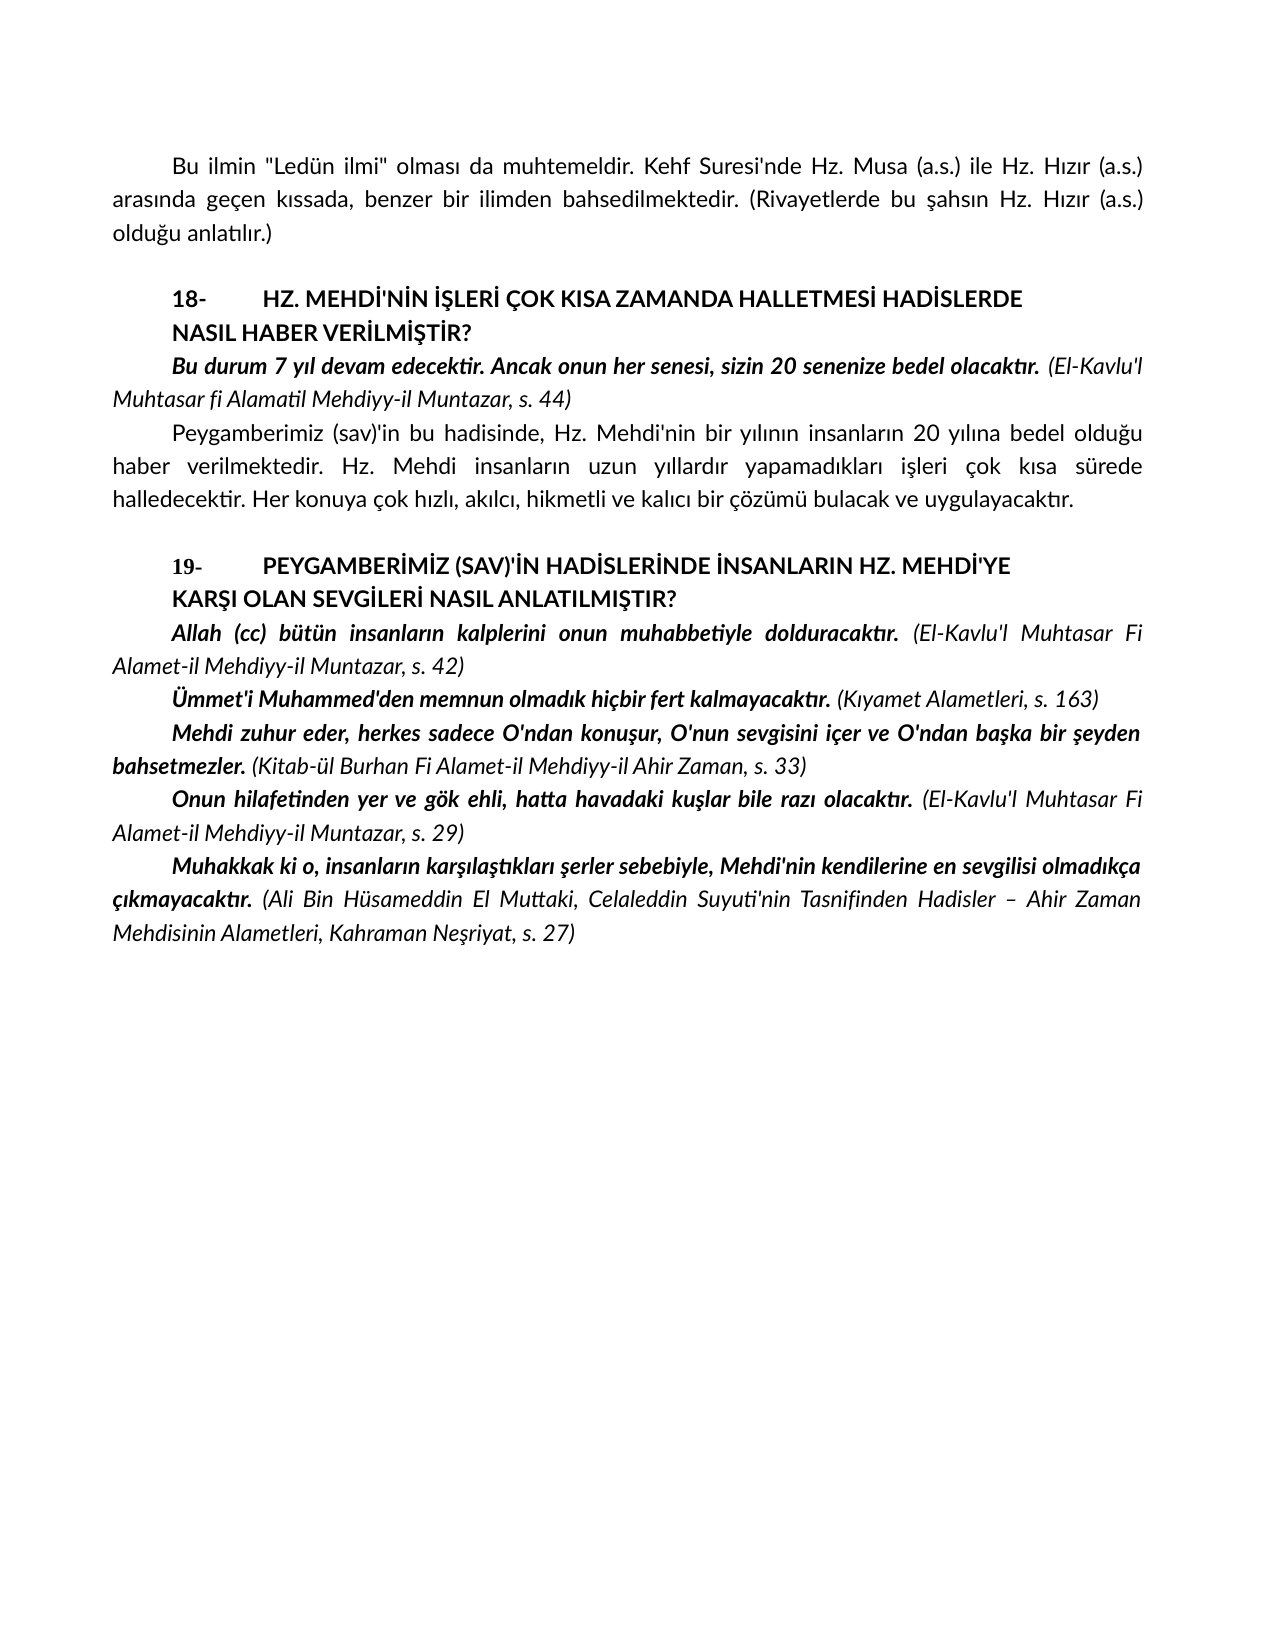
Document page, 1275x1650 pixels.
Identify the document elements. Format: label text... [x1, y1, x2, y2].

text Muhakkak ki o, insanların karşılaştıkları şerler sebebiyle, Mehdi'nin kendilerine en sevgilisi olmadıkça çıkmayacaktır. (Ali Bin Hüsameddin El Muttaki, Celaleddin Suyuti'nin Tasnifinden Hadisler – Ahir Zaman Mehdisinin Alametleri, Kahraman Neşriyat, s. 27) [112, 848, 1145, 948]
text NASIL HABER VERİLMİŞTİR? [112, 314, 1145, 348]
text Ümmet'i Muhammed'den memnun olmadık hiçbir fert kalmayacaktır. (Kıyamet Alametleri, s. 163) [112, 681, 1145, 714]
text Allah (cc) bütün insanların kalplerini onun muhabbetiyle dolduracaktır. (El-Kavlu'l Muhtasar Fi Alamet-il Mehdiyy-il Muntazar, s. 42) [112, 614, 1145, 681]
text Peygamberimiz (sav)'in bu hadisinde, Hz. Mehdi'nin bir yılının insanların 20 yılına bedel olduğu haber verilmektedir. Hz. Mehdi insanların uzun yıllardır yapamadıkları işleri çok kısa sürede halledecektir. Her konuya çok hızlı, akılcı, hikmetli ve kalıcı bir çözümü bulacak ve uygulayacaktır. [112, 414, 1145, 514]
text Onun hilafetinden yer ve gök ehli, hatta havadaki kuşlar bile razı olacaktır. (El-Kavlu'l Muhtasar Fi Alamet-il Mehdiyy-il Muntazar, s. 29) [112, 781, 1145, 848]
text 18- HZ. MEHDİ'NİN İŞLERİ ÇOK KISA ZAMANDA HALLETMESİ HADİSLERDE [112, 281, 1145, 314]
text Bu durum 7 yıl devam edecektir. Ancak onun her senesi, sizin 20 senenize bedel olacaktır. (El-Kavlu'l Muhtasar fi Alamatil Mehdiyy-il Muntazar, s. 44) [112, 348, 1145, 414]
list PEYGAMBERİMİZ (SAV)'İN HADİSLERİNDE İNSANLARIN HZ. MEHDİ'YE [172, 548, 1145, 581]
text KARŞI OLAN SEVGİLERİ NASIL ANLATILMIŞTIR? [172, 581, 1145, 614]
text Bu ilmin "Ledün ilmi" olması da muhtemeldir. Kehf Suresi'nde Hz. Musa (a.s.) ile Hz. Hızır (a.s.) arasında geçen kıssada, benzer bir ilimden bahsedilmektedir. (Rivayetlerde bu şahsın Hz. Hızır (a.s.) olduğu anlatılır.) [112, 148, 1145, 248]
text Mehdi zuhur eder, herkes sadece O'ndan konuşur, O'nun sevgisini içer ve O'ndan başka bir şeyden bahsetmezler. (Kitab-ül Burhan Fi Alamet-il Mehdiyy-il Ahir Zaman, s. 33) [112, 714, 1145, 781]
